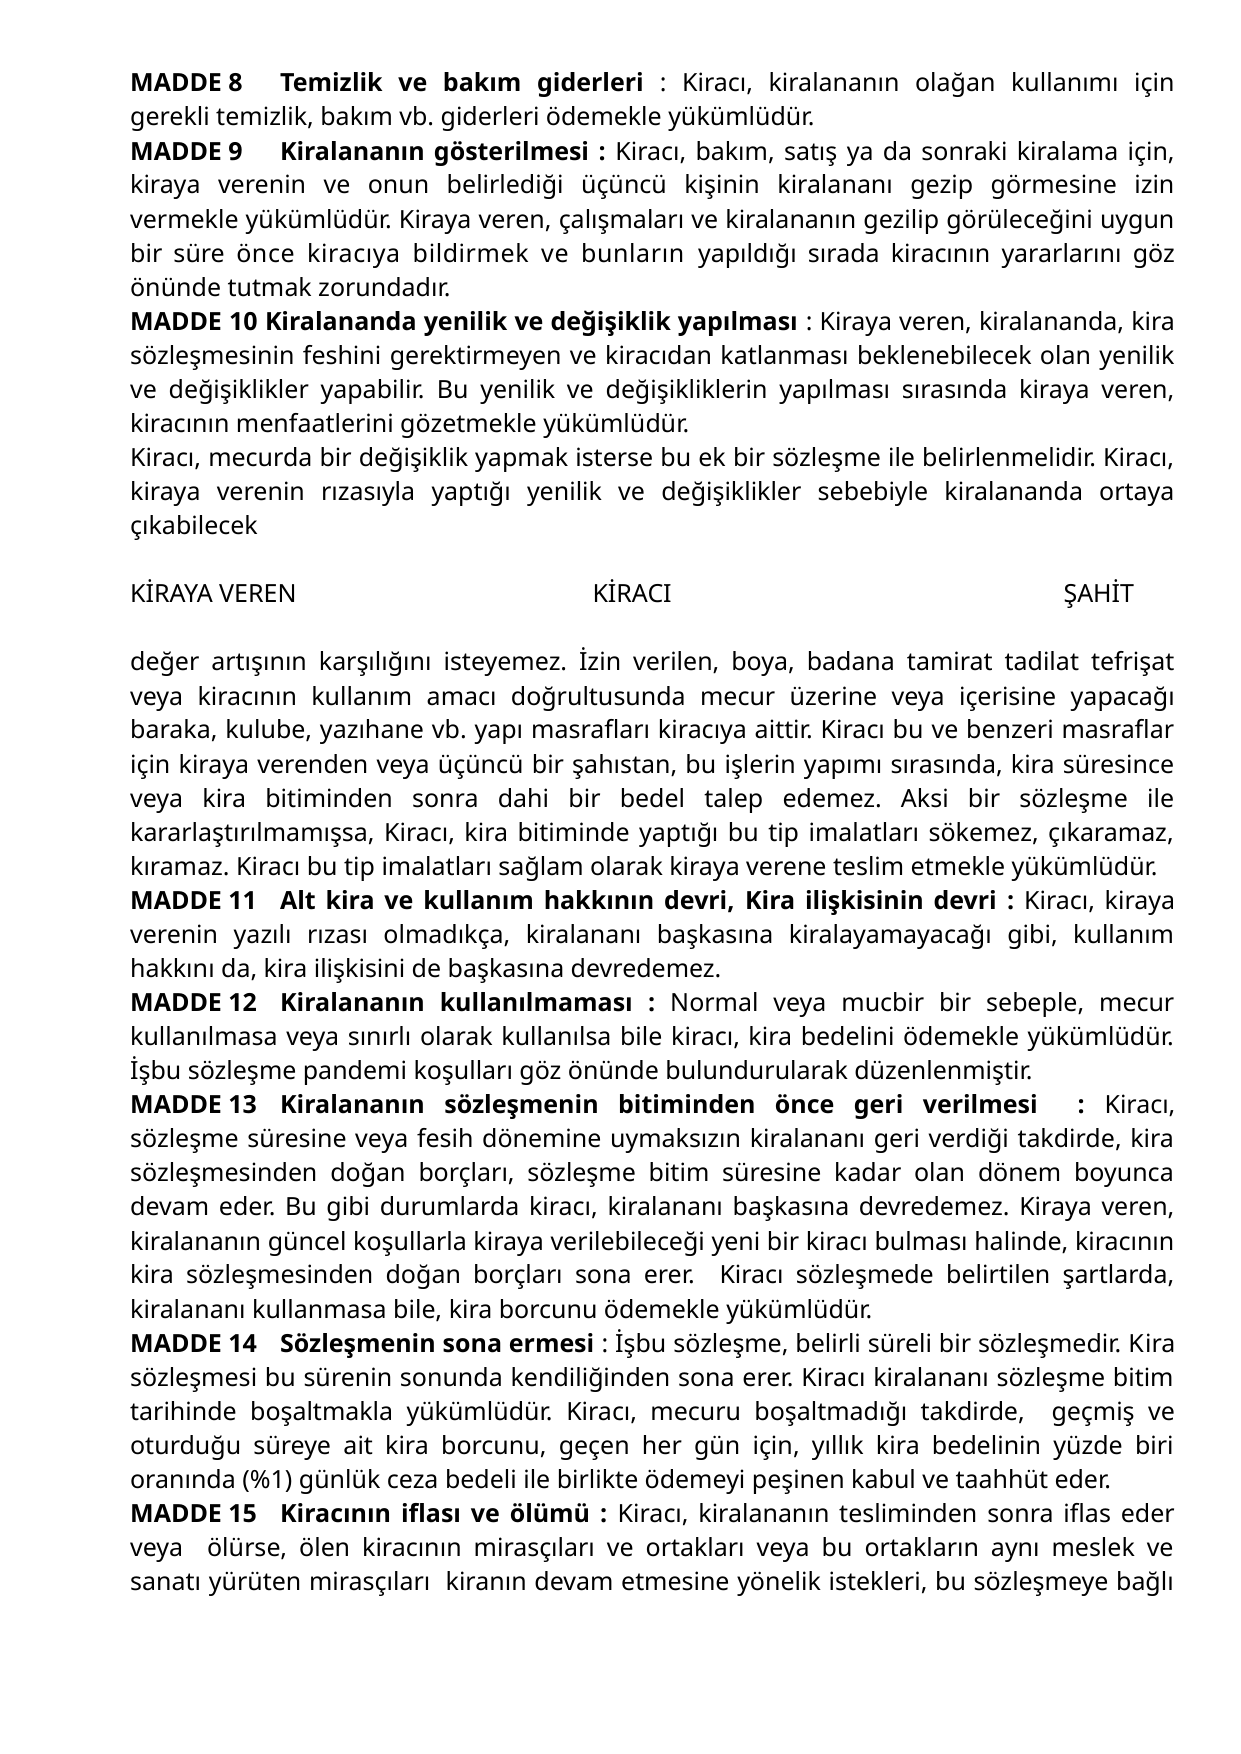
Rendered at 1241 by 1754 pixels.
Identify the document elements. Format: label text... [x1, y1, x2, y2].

text MADDE 14 Sözleşmenin sona ermesi : İşbu sözleşme, belirli süreli bir sözleşmedir. Kira sözleşmesi bu sürenin sonunda kendiliğinden sona erer. Kiracı kiralananı sözleşme bitim tarihinde boşaltmakla yükümlüdür. Kiracı, mecuru boşaltmadığı takdirde, geçmiş ve oturduğu süreye ait kira borcunu, geçen her gün için, yıllık kira bedelinin yüzde biri oranında (%1) günlük ceza bedeli ile birlikte ödemeyi peşinen kabul ve taahhüt eder. [130, 1325, 1175, 1496]
text MADDE 10 Kiralananda yenilik ve değişiklik yapılması : Kiraya veren, kiralananda, kira sözleşmesinin feshini gerektirmeyen ve kiracıdan katlanması beklenebilecek olan yenilik ve değişiklikler yapabilir. Bu yenilik ve değişikliklerin yapılması sırasında kiraya veren, kiracının menfaatlerini gözetmekle yükümlüdür. [130, 303, 1175, 440]
text değer artışının karşılığını isteyemez. İzin verilen, boya, badana tamirat tadilat tefrişat veya kiracının kullanım amacı doğrultusunda mecur üzerine veya içerisine yapacağı baraka, kulube, yazıhane vb. yapı masrafları kiracıya aittir. Kiracı bu ve benzeri masraflar için kiraya verenden veya üçüncü bir şahıstan, bu işlerin yapımı sırasında, kira süresince veya kira bitiminden sonra dahi bir bedel talep edemez. Aksi bir sözleşme ile kararlaştırılmamışsa, Kiracı, kira bitiminde yaptığı bu tip imalatları sökemez, çıkaramaz, kıramaz. Kiracı bu tip imalatları sağlam olarak kiraya verene teslim etmekle yükümlüdür. [130, 644, 1175, 882]
text MADDE 13 Kiralananın sözleşmenin bitiminden önce geri verilmesi : Kiracı, sözleşme süresine veya fesih dönemine uymaksızın kiralananı geri verdiği takdirde, kira sözleşmesinden doğan borçları, sözleşme bitim süresine kadar olan dönem boyunca devam eder. Bu gibi durumlarda kiracı, kiralananı başkasına devredemez. Kiraya veren, kiralananın güncel koşullarla kiraya verilebileceği yeni bir kiracı bulması halinde, kiracının kira sözleşmesinden doğan borçları sona erer. Kiracı sözleşmede belirtilen şartlarda, kiralananı kullanmasa bile, kira borcunu ödemekle yükümlüdür. [130, 1087, 1175, 1325]
text Kiracı, mecurda bir değişiklik yapmak isterse bu ek bir sözleşme ile belirlenmelidir. Kiracı, kiraya verenin rızasıyla yaptığı yenilik ve değişiklikler sebebiyle kiralananda ortaya çıkabilecek [130, 440, 1175, 542]
text MADDE 12 Kiralananın kullanılmaması : Normal veya mucbir bir sebeple, mecur kullanılmasa veya sınırlı olarak kullanılsa bile kiracı, kira bedelini ödemekle yükümlüdür. İşbu sözleşme pandemi koşulları göz önünde bulundurularak düzenlenmiştir. [130, 985, 1175, 1087]
text MADDE 8 Temizlik ve bakım giderleri : Kiracı, kiralananın olağan kullanımı için gerekli temizlik, bakım vb. giderleri ödemekle yükümlüdür. [130, 65, 1175, 133]
text KİRAYA VEREN KİRACI ŞAHİT [130, 576, 1175, 610]
text MADDE 9 Kiralananın gösterilmesi : Kiracı, bakım, satış ya da sonraki kiralama için, kiraya verenin ve onun belirlediği üçüncü kişinin kiralananı gezip görmesine izin vermekle yükümlüdür. Kiraya veren, çalışmaları ve kiralananın gezilip görüleceğini uygun bir süre önce kiracıya bildirmek ve bunların yapıldığı sırada kiracının yararlarını göz önünde tutmak zorundadır. [130, 133, 1175, 303]
text MADDE 15 Kiracının iflası ve ölümü : Kiracı, kiralananın tesliminden sonra iflas eder veya ölürse, ölen kiracının mirasçıları ve ortakları veya bu ortakların aynı meslek ve sanatı yürüten mirasçıları kiranın devam etmesine yönelik istekleri, bu sözleşmeye bağlı [130, 1496, 1175, 1598]
text MADDE 11 Alt kira ve kullanım hakkının devri, Kira ilişkisinin devri : Kiracı, kiraya verenin yazılı rızası olmadıkça, kiralananı başkasına kiralayamayacağı gibi, kullanım hakkını da, kira ilişkisini de başkasına devredemez. [130, 882, 1175, 985]
